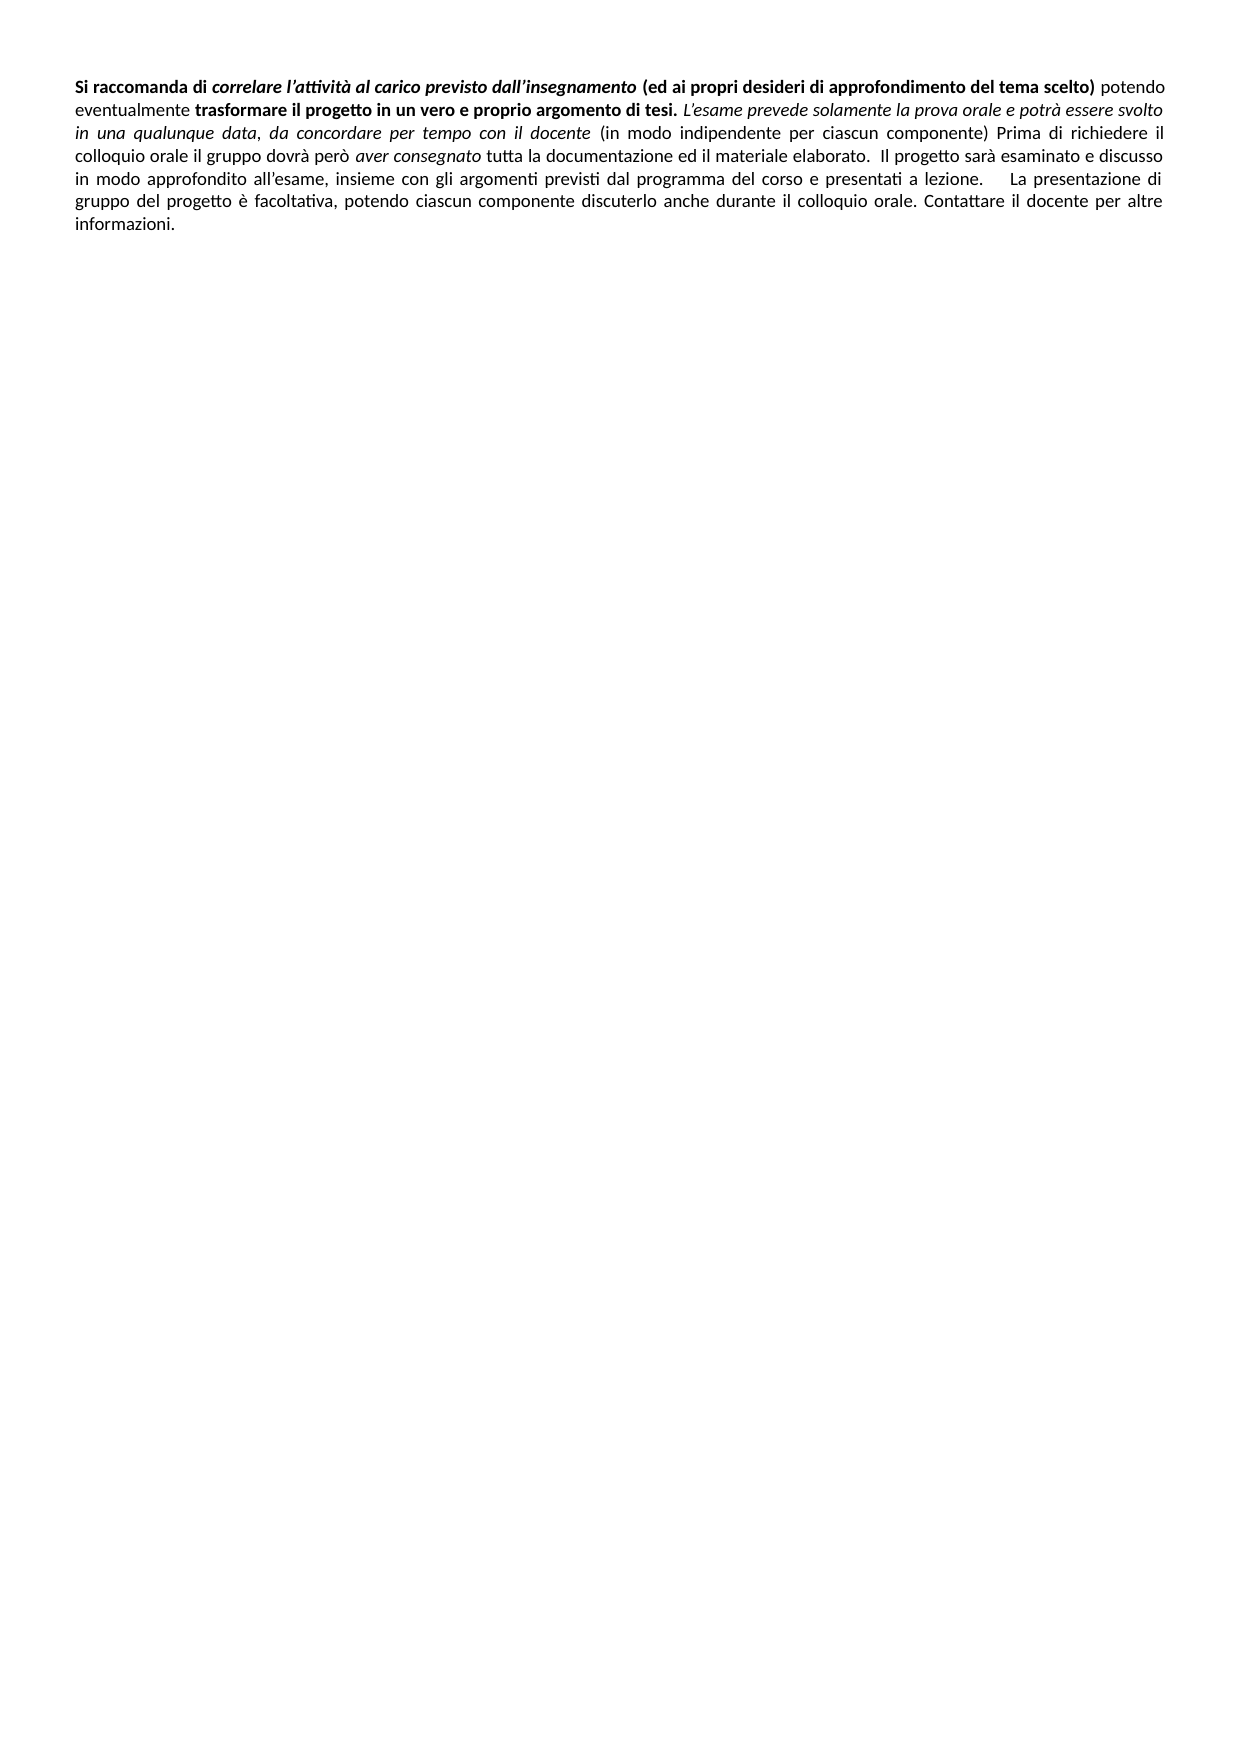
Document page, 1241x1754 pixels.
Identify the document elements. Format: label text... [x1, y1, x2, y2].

text Si raccomanda di correlare l’attività al carico previsto dall’insegnamento (ed ai propri desideri di approfondimento del tema scelto) potendo eventualmente trasformare il progetto in un vero e proprio argomento di tesi. L’esame prevede solamente la prova orale e potrà essere svolto in una qualunque data, da concordare per tempo con il docente (in modo indipendente per ciascun componente) Prima di richiedere il colloquio orale il gruppo dovrà però aver consegnato tutta la documentazione ed il materiale elaborato. Il progetto sarà esaminato e discusso in modo approfondito all’esame, insieme con gli argomenti previsti dal programma del corso e presentati a lezione. La presentazione di gruppo del progetto è facoltativa, potendo ciascun componente discuterlo anche durante il colloquio orale. Contattare il docente per altre informazioni. [75, 75, 1165, 235]
